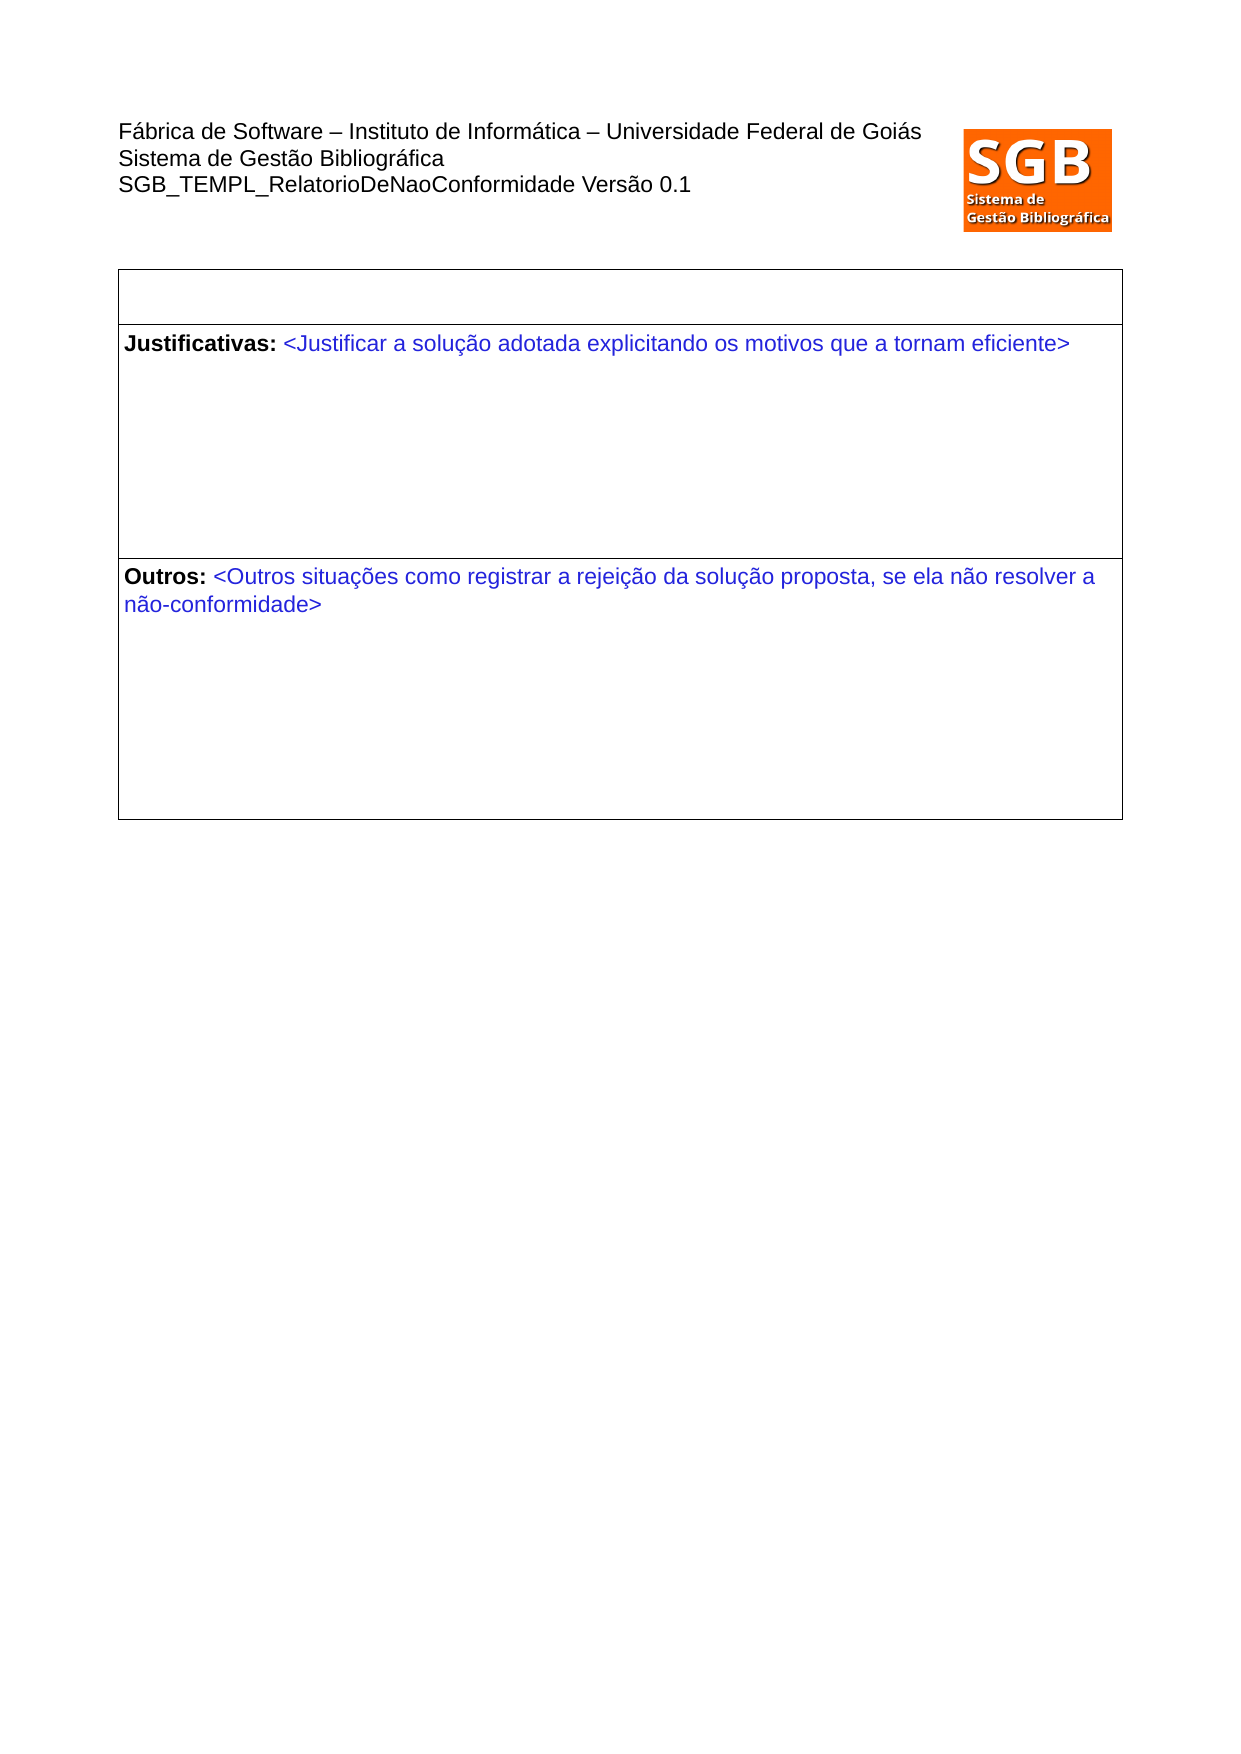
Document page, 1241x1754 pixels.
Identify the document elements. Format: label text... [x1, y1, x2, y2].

table_cell [119, 270, 1122, 324]
picture [963, 129, 1112, 232]
table_cell Justificativas: <Justificar a solução adotada explicitando os motivos que a tornam eficiente> [119, 325, 1122, 557]
table_cell Outros: <Outros situações como registrar a rejeição da solução proposta, se ela não resolver a não-conformidade> [119, 559, 1122, 819]
